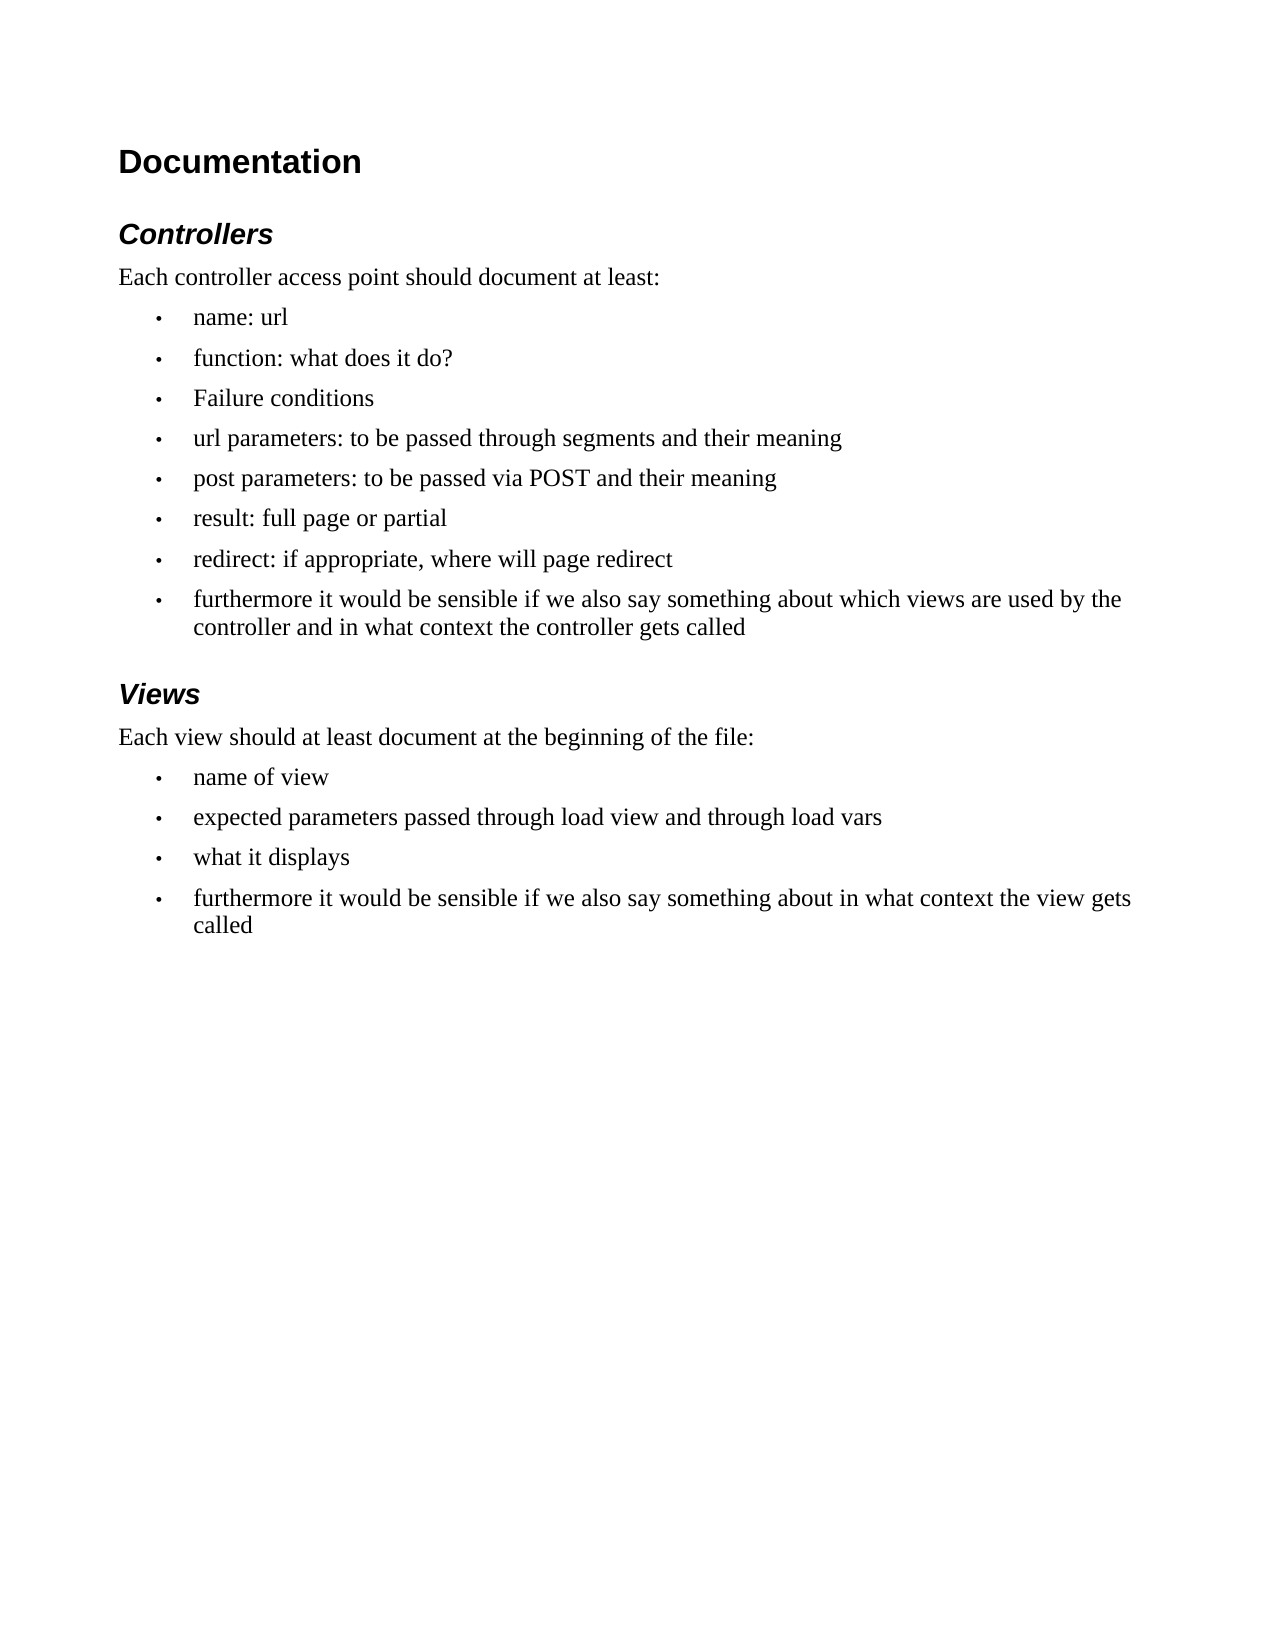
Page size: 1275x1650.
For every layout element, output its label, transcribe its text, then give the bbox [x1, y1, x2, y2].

text Each view should at least document at the beginning of the file: [118, 723, 1157, 751]
list function: what does it do? [156, 344, 1157, 371]
list furthermore it would be sensible if we also say something about in what context the view gets called [156, 884, 1157, 939]
list Failure conditions [156, 384, 1157, 412]
subtitle Documentation [118, 143, 1157, 181]
list name of view [156, 763, 1157, 791]
list result: full page or partial [156, 504, 1157, 532]
list url parameters: to be passed through segments and their meaning [156, 424, 1157, 452]
subtitle Controllers [118, 218, 1157, 251]
list name: url [156, 303, 1157, 331]
list post parameters: to be passed via POST and their meaning [156, 464, 1157, 492]
text Each controller access point should document at least: [118, 263, 1157, 291]
list redirect: if appropriate, where will page redirect [156, 545, 1157, 572]
subtitle Views [118, 678, 1157, 710]
list what it displays [156, 843, 1157, 871]
list expected parameters passed through load view and through load vars [156, 803, 1157, 831]
list furthermore it would be sensible if we also say something about which views are used by the controller and in what context the controller gets called [156, 585, 1157, 640]
